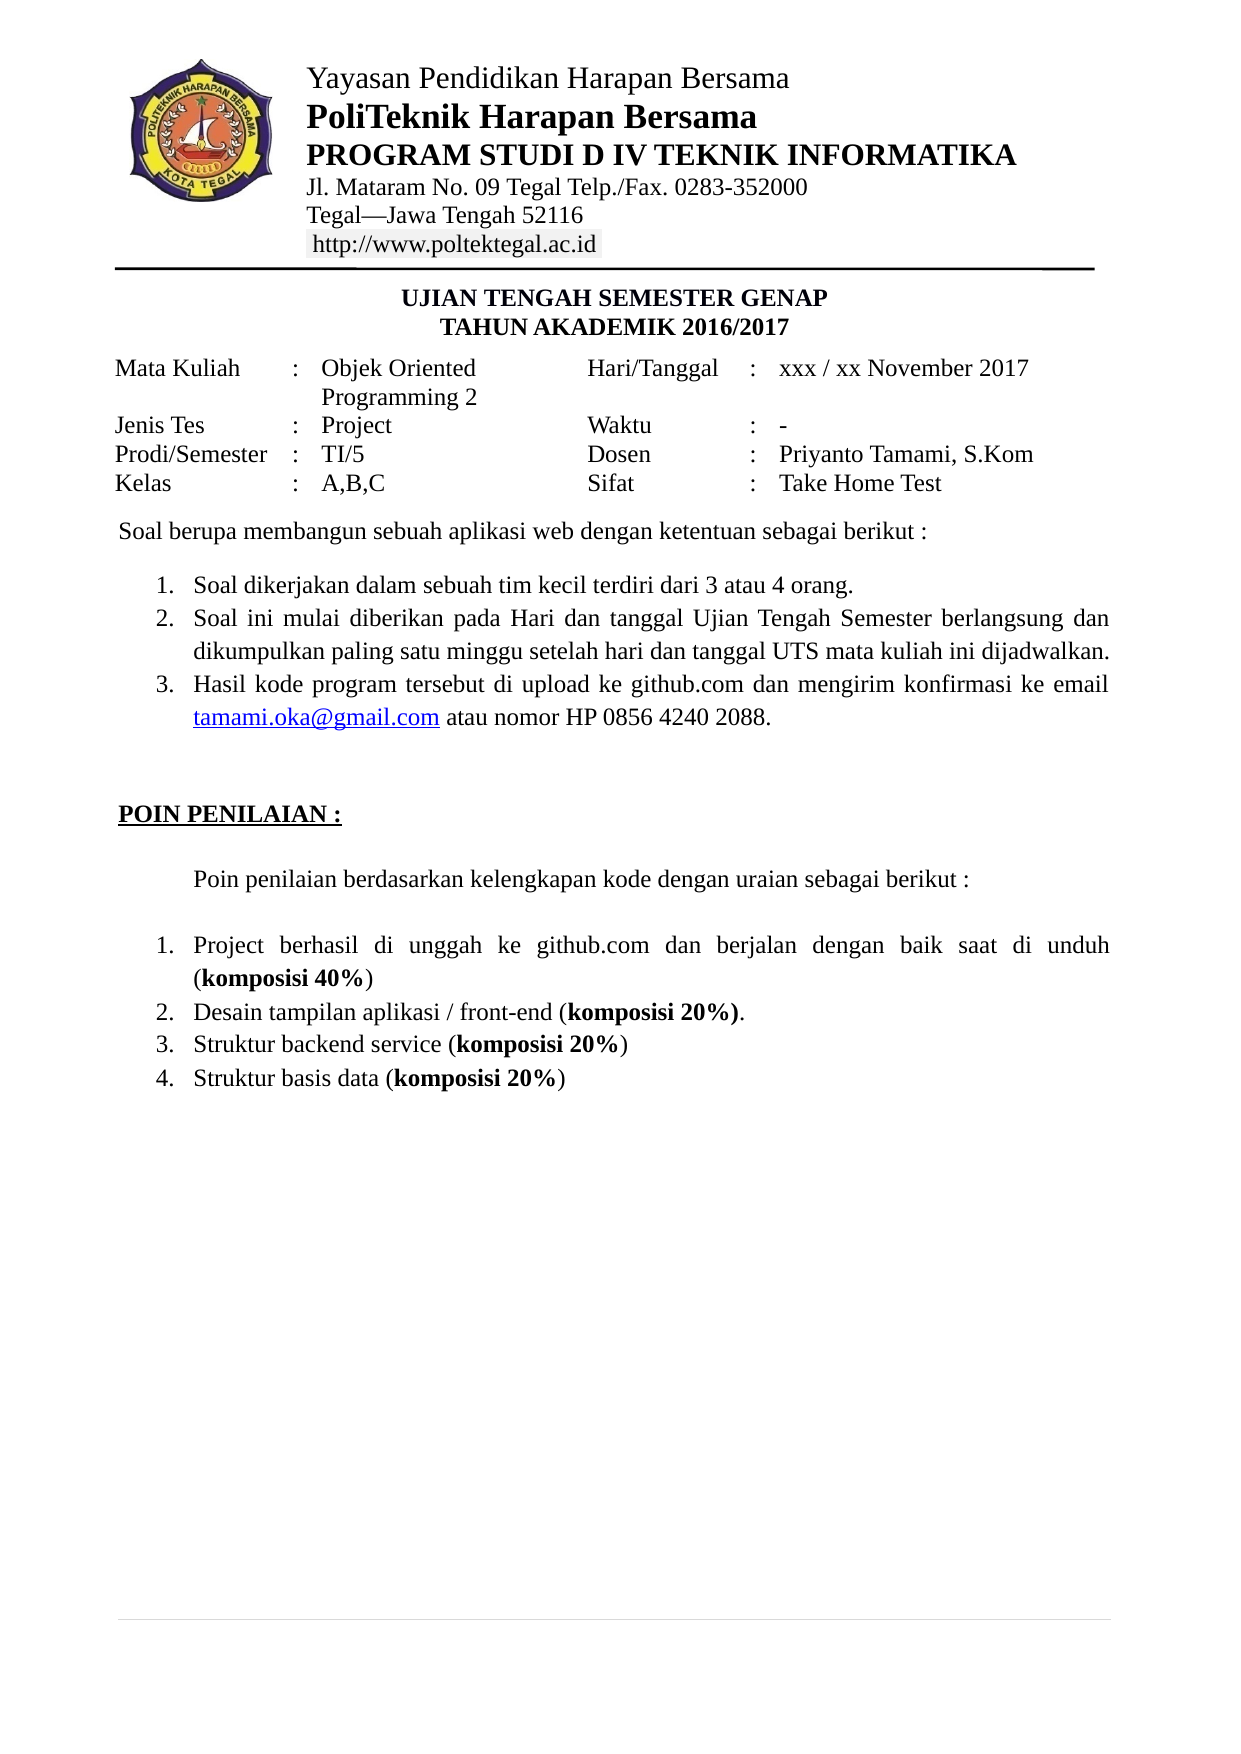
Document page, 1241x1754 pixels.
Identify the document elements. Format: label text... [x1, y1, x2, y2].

table_cell : [280, 439, 310, 468]
list Struktur basis data (komposisi 20%) [156, 1063, 1111, 1091]
table_cell Take Home Test [768, 468, 1137, 497]
table_cell - [768, 411, 1137, 439]
table_cell Sifat [576, 468, 738, 497]
list Hasil kode program tersebut di upload ke github.com dan mengirim konfirmasi ke email tamami.oka@gmail.com atau nomor HP 0856 4240 2088. [156, 669, 1111, 731]
table_cell A,B,C [310, 468, 576, 497]
table_header Yayasan Pendidikan Harapan Bersama PoliTeknik Harapan Bersama PROGRAM STUDI D IV TEKNIK INFORMATIKA Jl. Mataram No. 09 Tegal Telp./Fax. 0283-352000 Tegal—Jawa Tengah 52116 http://www.poltektegal.ac.id [295, 59, 1093, 267]
table_header xxx / xx November 2017 [768, 353, 1137, 411]
list Desain tampilan aplikasi / front-end (komposisi 20%). [156, 997, 1111, 1025]
table_header : [738, 353, 768, 411]
table_cell Kelas [103, 468, 280, 497]
list Soal ini mulai diberikan pada Hari dan tanggal Ujian Tengah Semester berlangsung dan dikumpulkan paling satu minggu setelah hari dan tanggal UTS mata kuliah ini dijadwalkan. [156, 603, 1111, 664]
table_cell Dosen [576, 439, 738, 468]
text UJIAN TENGAH SEMESTER GENAP [118, 283, 1111, 312]
table_cell Waktu [576, 411, 738, 439]
table_header Objek Oriented Programming 2 [310, 353, 576, 411]
text TAHUN AKADEMIK 2016/2017 [118, 312, 1111, 341]
table_cell Priyanto Tamami, S.Kom [768, 439, 1137, 468]
list POIN PENILAIAN : [118, 799, 1111, 828]
text Soal berupa membangun sebuah aplikasi web dengan ketentuan sebagai berikut : [118, 516, 1111, 545]
picture [129, 59, 273, 202]
table_cell : [738, 468, 768, 497]
list Poin penilaian berdasarkan kelengkapan kode dengan uraian sebagai berikut : [156, 864, 1111, 893]
table_header Hari/Tanggal [576, 353, 738, 411]
list Struktur backend service (komposisi 20%) [156, 1029, 1111, 1058]
table_cell : [738, 411, 768, 439]
table_cell Project [310, 411, 576, 439]
table_cell Jenis Tes [103, 411, 280, 439]
table_cell TI/5 [310, 439, 576, 468]
table_header : [280, 353, 310, 411]
list Soal dikerjakan dalam sebuah tim kecil terdiri dari 3 atau 4 orang. [156, 570, 1111, 598]
list Project berhasil di unggah ke github.com dan berjalan dengan baik saat di unduh (komposisi 40%) [156, 931, 1111, 992]
table_header Mata Kuliah [103, 353, 280, 411]
table_header [107, 59, 295, 271]
table_cell Prodi/Semester [103, 439, 280, 468]
table_cell : [738, 439, 768, 468]
table_cell : [280, 411, 310, 439]
table_cell : [280, 468, 310, 497]
